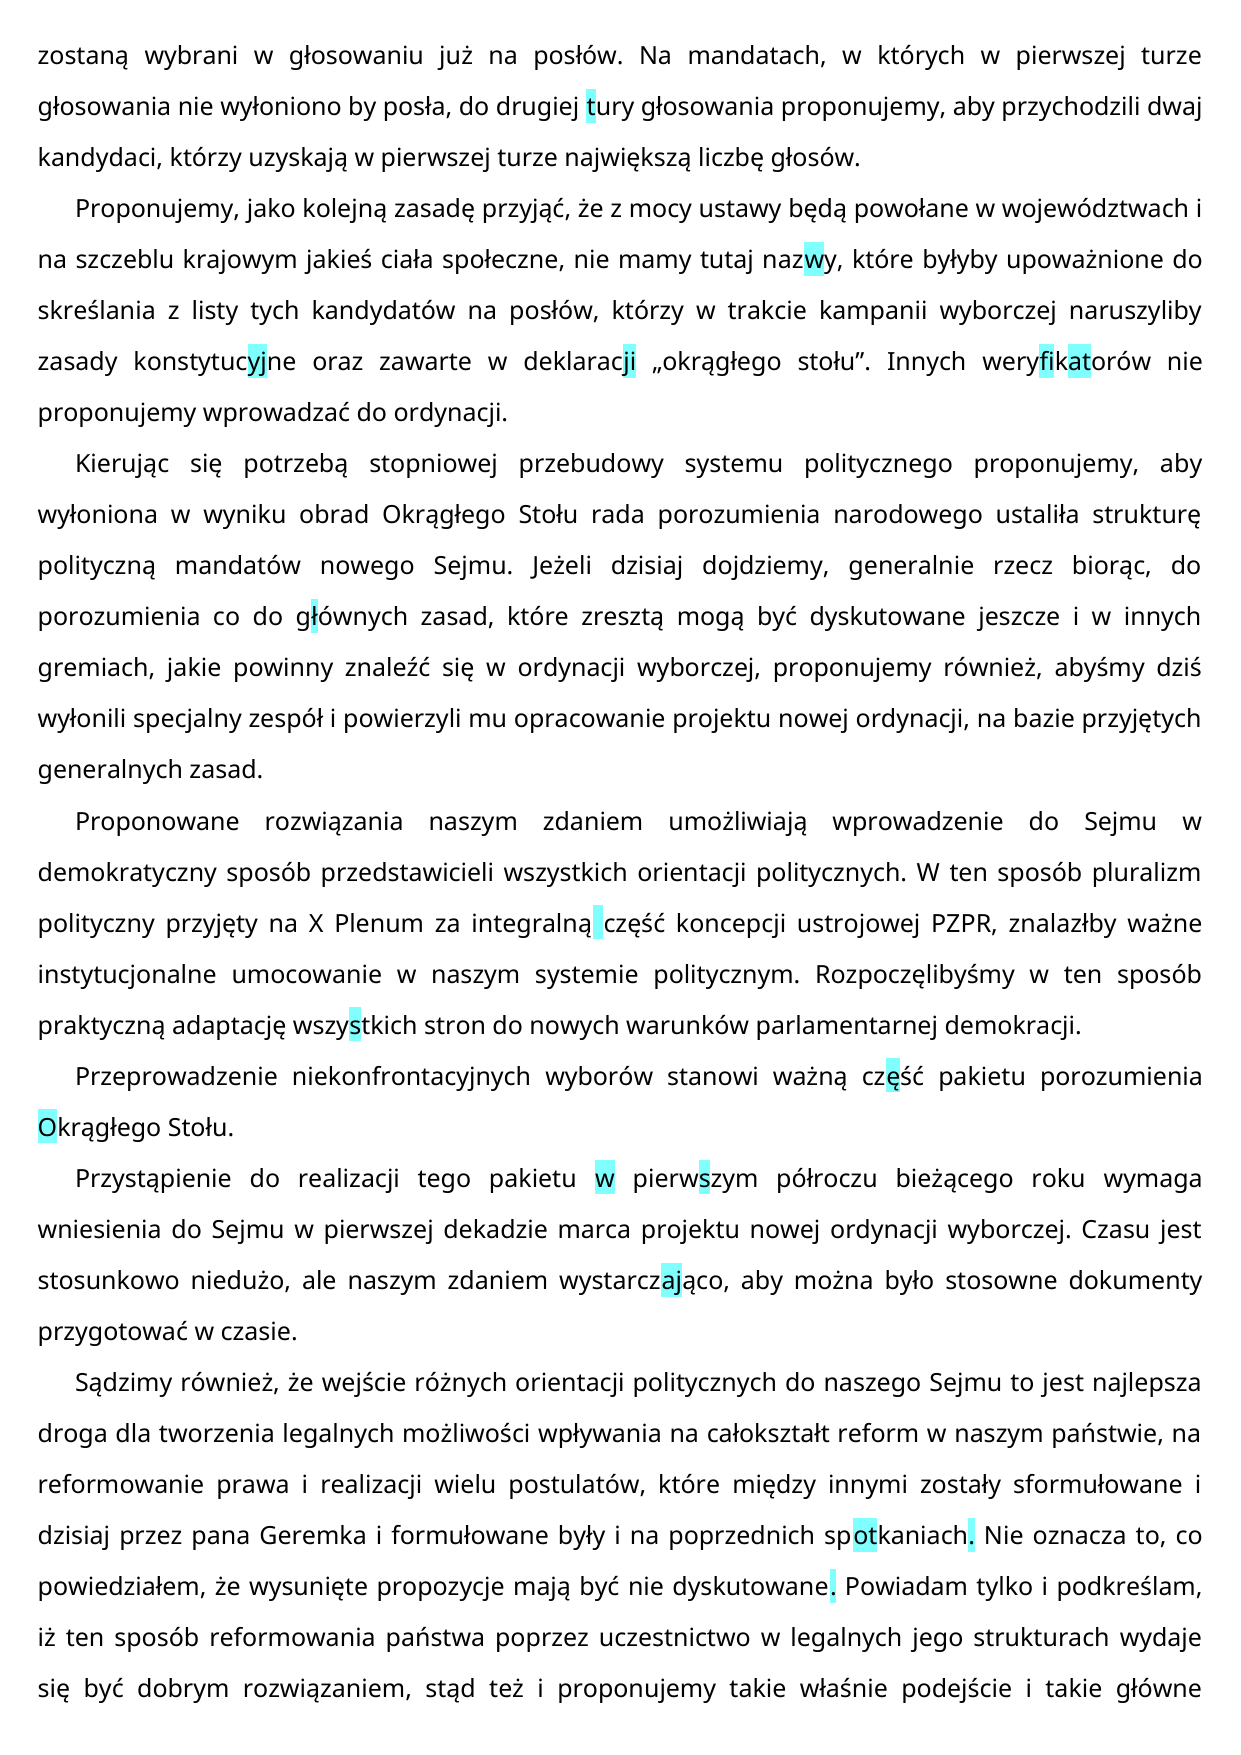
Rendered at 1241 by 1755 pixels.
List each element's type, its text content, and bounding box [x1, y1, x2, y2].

text Kierując się potrzebą stopniowej przebudowy systemu politycznego proponujemy, aby wyłoniona w wyniku obrad Okrągłego Stołu rada porozumienia narodowego ustaliła strukturę polityczną mandatów nowego Sejmu. Jeżeli dzisiaj dojdziemy, generalnie rzecz biorąc, do porozumienia co do głównych zasad, które zresztą mogą być dyskutowane jeszcze i w innych gremiach, jakie powinny znaleźć się w ordynacji wyborczej, proponujemy również, abyśmy dziś wyłonili specjalny zespół i powierzyli mu opracowanie projektu nowej ordynacji, na bazie przyjętych generalnych zasad. [37, 446, 1203, 786]
text Proponowane rozwiązania naszym zdaniem umożliwiają wprowadzenie do Sejmu w demokratyczny sposób przedstawicieli wszystkich orientacji politycznych. W ten sposób pluralizm polityczny przyjęty na X Plenum za integralną część koncepcji ustrojowej PZPR, znalazłby ważne instytucjonalne umocowanie w naszym systemie politycznym. Rozpoczęlibyśmy w ten sposób praktyczną adaptację wszystkich stron do nowych warunków parlamentarnej demokracji. [37, 803, 1203, 1041]
text zostaną wybrani w głosowaniu już na posłów. Na mandatach, w których w pierwszej turze głosowania nie wyłoniono by posła, do drugiej tury głosowania proponujemy, aby przychodzili dwaj kandydaci, którzy uzyskają w pierwszej turze największą liczbę głosów. [37, 37, 1203, 174]
text Przeprowadzenie niekonfrontacyjnych wyborów stanowi ważną część pakietu porozumienia Okrągłego Stołu. [37, 1058, 1203, 1143]
text Sądzimy również, że wejście różnych orientacji politycznych do naszego Sejmu to jest najlepsza droga dla tworzenia legalnych możliwości wpływania na całokształt reform w naszym państwie, na reformowanie prawa i realizacji wielu postulatów, które między innymi zostały sformułowane i dzisiaj przez pana Geremka i formułowane były i na poprzednich spotkaniach. Nie oznacza to, co powiedziałem, że wysunięte propozycje mają być nie dyskutowane. Powiadam tylko i podkreślam, iż ten sposób reformowania państwa poprzez uczestnictwo w legalnych jego strukturach wydaje się być dobrym rozwiązaniem, stąd też i proponujemy takie właśnie podejście i takie główne [37, 1364, 1203, 1705]
text Przystąpienie do realizacji tego pakietu w pierwszym półroczu bieżącego roku wymaga wniesienia do Sejmu w pierwszej dekadzie marca projektu nowej ordynacji wyborczej. Czasu jest stosunkowo niedużo, ale naszym zdaniem wystarczająco, aby można było stosowne dokumenty przygotować w czasie. [37, 1160, 1203, 1348]
text Proponujemy, jako kolejną zasadę przyjąć, że z mocy ustawy będą powołane w województwach i na szczeblu krajowym jakieś ciała społeczne, nie mamy tutaj nazwy, które byłyby upoważnione do skreślania z listy tych kandydatów na posłów, którzy w trakcie kampanii wyborczej naruszyliby zasady konstytucyjne oraz zawarte w deklaracji „okrągłego stołu”. Innych weryfikatorów nie proponujemy wprowadzać do ordynacji. [37, 191, 1203, 429]
